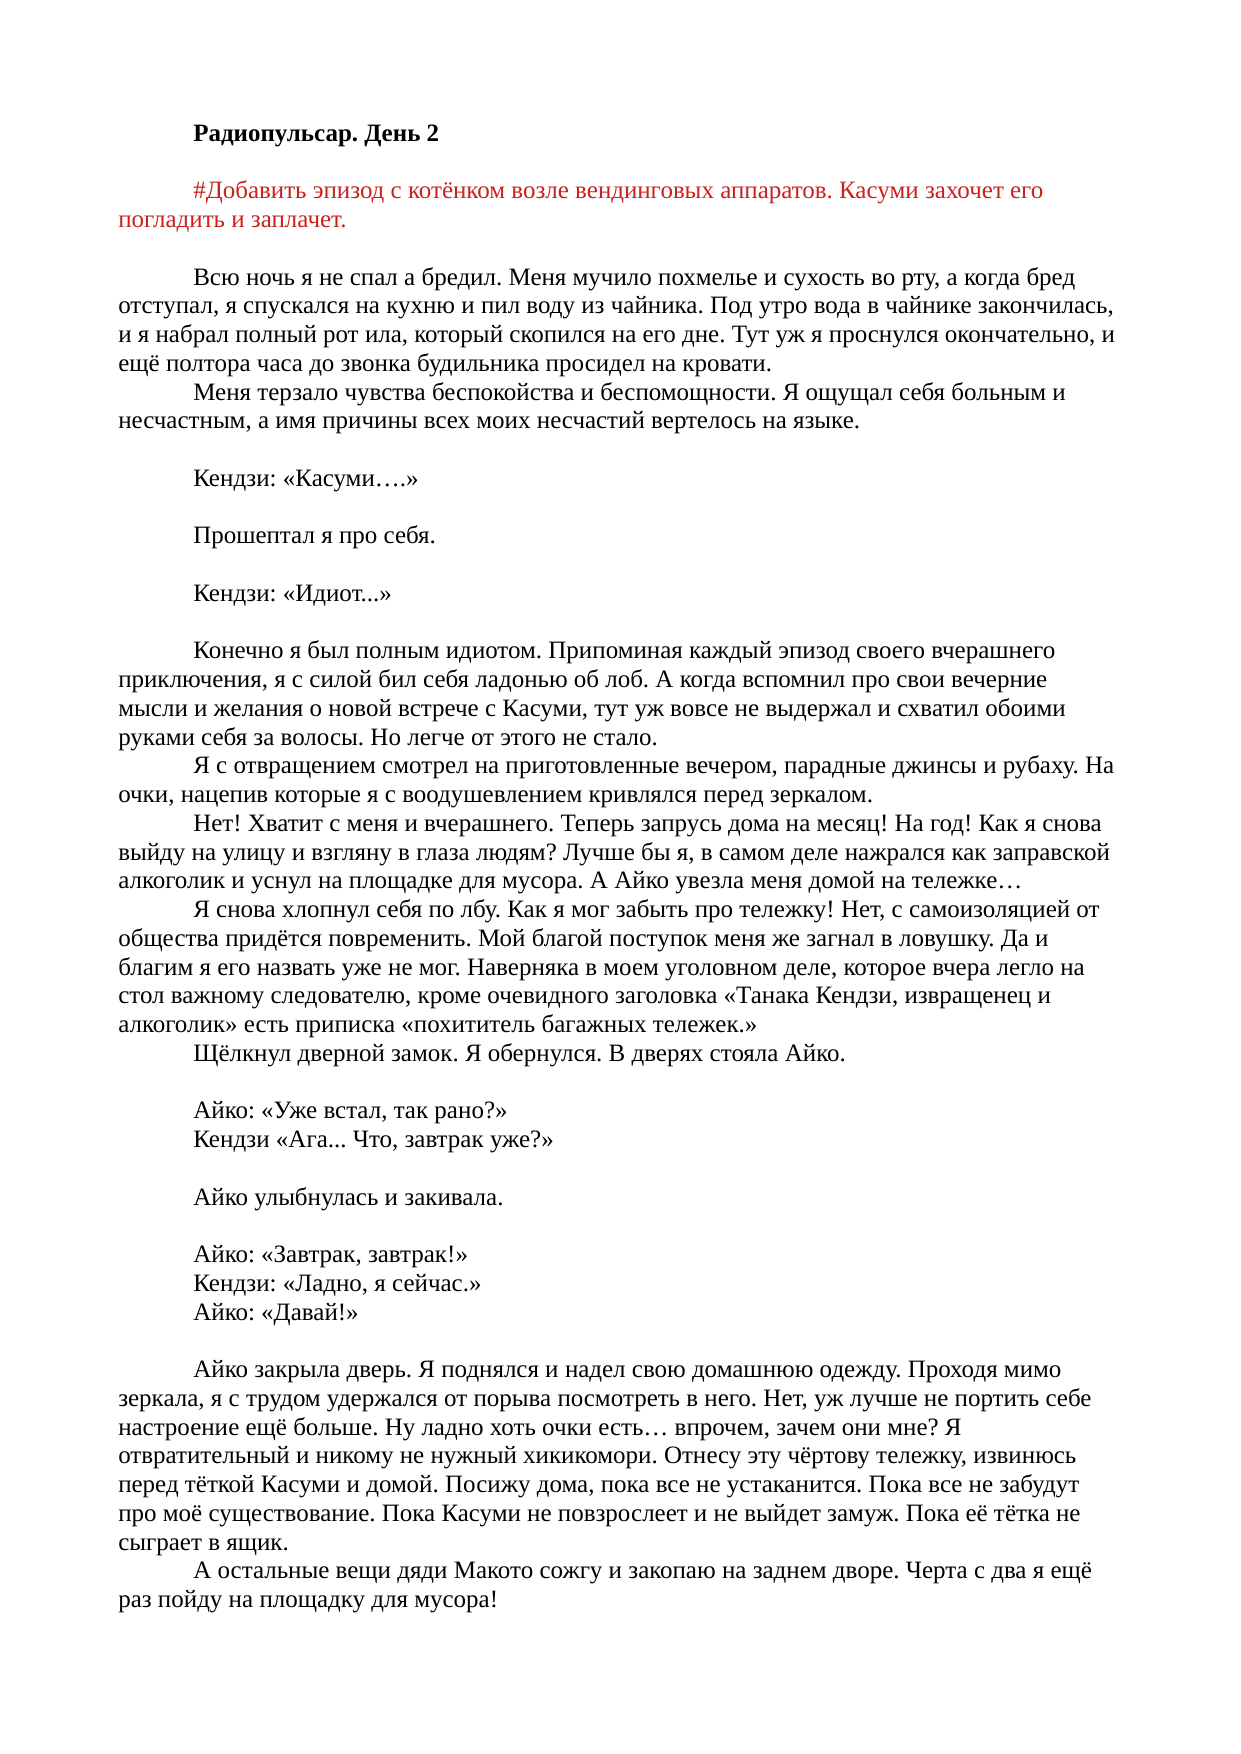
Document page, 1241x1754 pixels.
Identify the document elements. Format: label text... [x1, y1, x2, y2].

text Айко: «Уже встал, так рано?» [118, 1096, 1122, 1124]
text Кендзи: «Идиот...» [118, 578, 1122, 607]
text Айко: «Давай!» [118, 1297, 1122, 1326]
text Всю ночь я не спал а бредил. Меня мучило похмелье и сухость во рту, а когда бред отступал, я спускался на кухню и пил воду из чайника. Под утро вода в чайнике закончилась, и я набрал полный рот ила, который скопился на его дне. Тут уж я проснулся окончательно, и ещё полтора часа до звонка будильника просидел на кровати. [118, 262, 1122, 377]
text Радиопульсар. День 2 [118, 118, 1122, 147]
text Нет! Хватит с меня и вчерашнего. Теперь запрусь дома на месяц! На год! Как я снова выйду на улицу и взгляну в глаза людям? Лучше бы я, в самом деле нажрался как заправской алкоголик и уснул на площадке для мусора. А Айко увезла меня домой на тележке… [118, 808, 1122, 894]
text Кендзи «Ага... Что, завтрак уже?» [118, 1124, 1122, 1153]
text Щёлкнул дверной замок. Я обернулся. В дверях стояла Айко. [118, 1038, 1122, 1067]
text Айко закрыла дверь. Я поднялся и надел свою домашнюю одежду. Проходя мимо зеркала, я с трудом удержался от порыва посмотреть в него. Нет, уж лучше не портить себе настроение ещё больше. Ну ладно хоть очки есть… впрочем, зачем они мне? Я отвратительный и никому не нужный хикикомори. Отнесу эту чёртову тележку, извинюсь перед тёткой Касуми и домой. Посижу дома, пока все не устаканится. Пока все не забудут про моё существование. Пока Касуми не повзрослеет и не выйдет замуж. Пока её тётка не сыграет в ящик. [118, 1354, 1122, 1556]
text Я с отвращением смотрел на приготовленные вечером, парадные джинсы и рубаху. На очки, нацепив которые я с воодушевлением кривлялся перед зеркалом. [118, 751, 1122, 808]
text Я снова хлопнул себя по лбу. Как я мог забыть про тележку! Нет, с самоизоляцией от общества придётся повременить. Мой благой поступок меня же загнал в ловушку. Да и благим я его назвать уже не мог. Наверняка в моем уголовном деле, которое вчера легло на стол важному следователю, кроме очевидного заголовка «Танака Кендзи, извращенец и алкоголик» есть приписка «похититель багажных тележек.» [118, 894, 1122, 1038]
text Меня терзало чувства беспокойства и беспомощности. Я ощущал себя больным и несчастным, а имя причины всех моих несчастий вертелось на языке. [118, 377, 1122, 434]
text Кендзи: «Касуми….» [118, 463, 1122, 492]
text А остальные вещи дяди Макото сожгу и закопаю на заднем дворе. Черта с два я ещё раз пойду на площадку для мусора! [118, 1556, 1122, 1613]
text #Добавить эпизод с котёнком возле вендинговых аппаратов. Касуми захочет его погладить и заплачет. [118, 176, 1122, 233]
text Айко улыбнулась и закивала. [118, 1182, 1122, 1211]
text Конечно я был полным идиотом. Припоминая каждый эпизод своего вчерашнего приключения, я с силой бил себя ладонью об лоб. А когда вспомнил про свои вечерние мысли и желания о новой встрече с Касуми, тут уж вовсе не выдержал и схватил обоими руками себя за волосы. Но легче от этого не стало. [118, 636, 1122, 751]
text Кендзи: «Ладно, я сейчас.» [118, 1268, 1122, 1297]
text Прошептал я про себя. [118, 521, 1122, 549]
text Айко: «Завтрак, завтрак!» [118, 1239, 1122, 1268]
